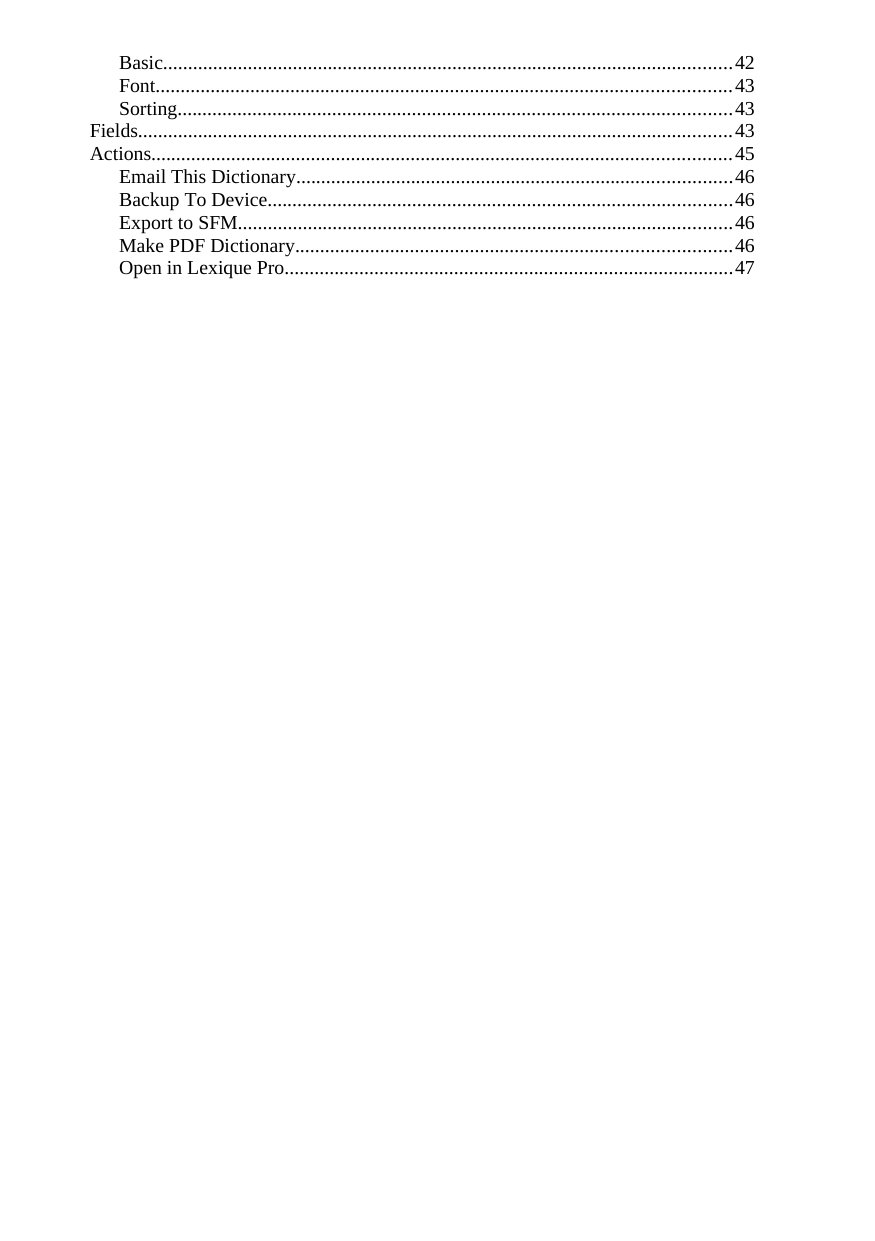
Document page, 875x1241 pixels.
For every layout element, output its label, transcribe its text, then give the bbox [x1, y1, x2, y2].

text Actions 45 [89, 142, 754, 165]
text Basic 42 [119, 51, 754, 74]
text Open in Lexique Pro 47 [119, 256, 754, 279]
text Make PDF Dictionary 46 [119, 233, 754, 256]
text Font 43 [119, 74, 754, 97]
text Email This Dictionary 46 [119, 165, 754, 188]
text Export to SFM 46 [119, 211, 754, 233]
text Sorting 43 [119, 97, 754, 119]
text Backup To Device 46 [119, 188, 754, 211]
text Fields 43 [89, 119, 754, 142]
